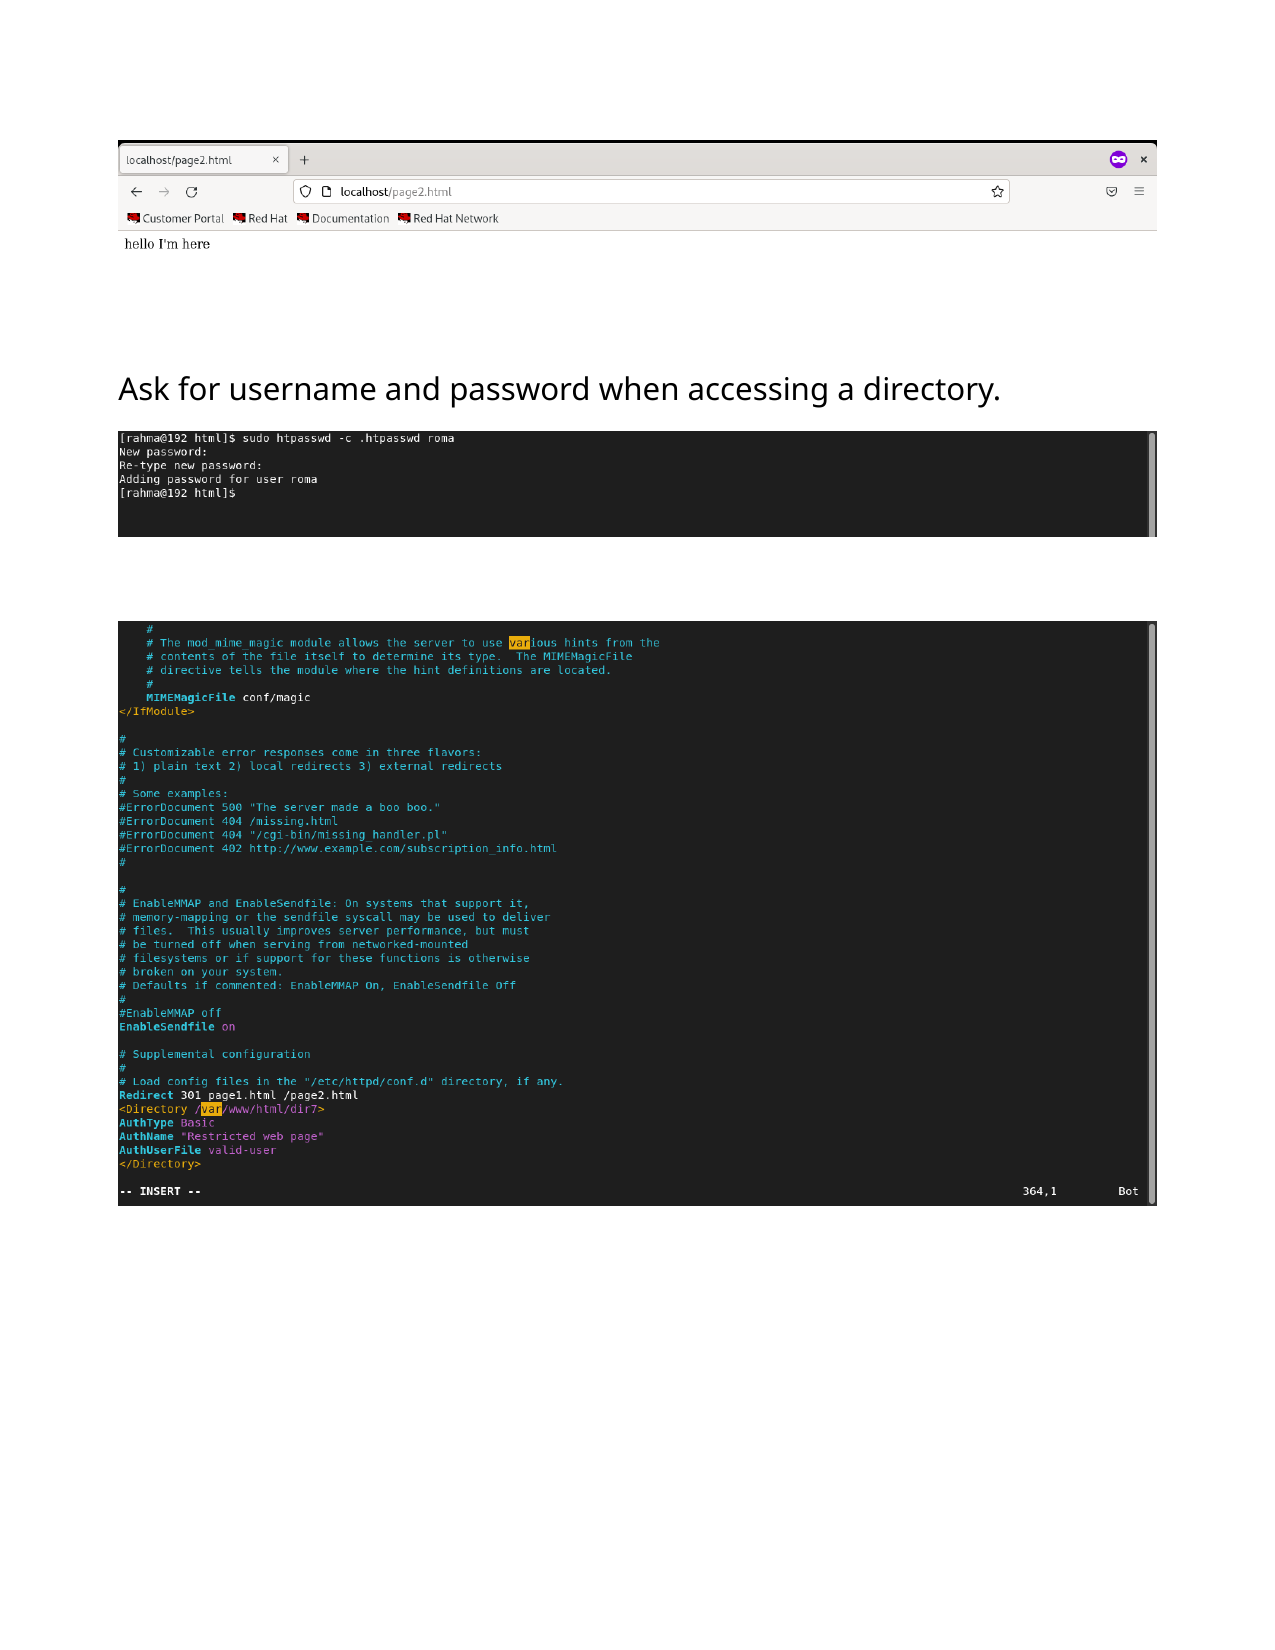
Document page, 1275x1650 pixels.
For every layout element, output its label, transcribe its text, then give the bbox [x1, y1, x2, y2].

text Ask for username and password when accessing a directory. [118, 367, 1157, 410]
picture [139, 140, 1157, 243]
picture [118, 621, 1157, 1206]
